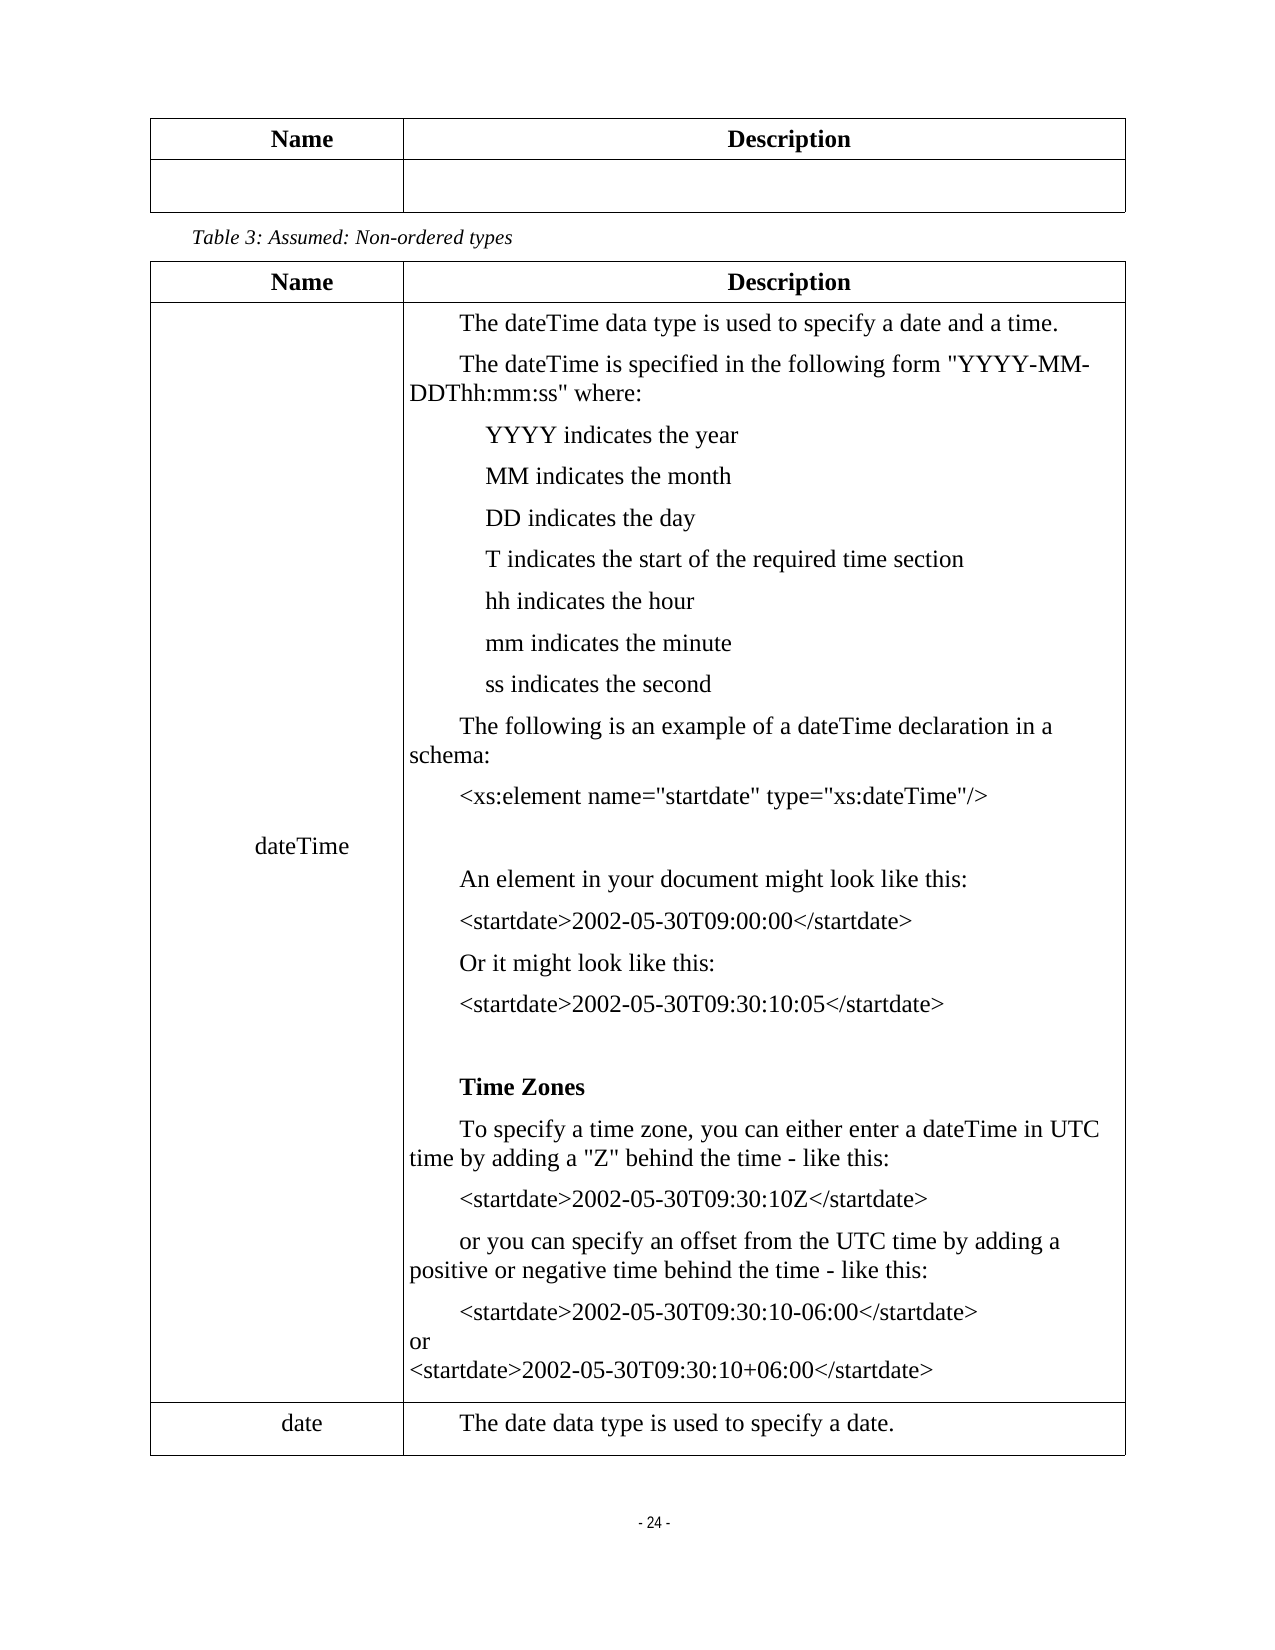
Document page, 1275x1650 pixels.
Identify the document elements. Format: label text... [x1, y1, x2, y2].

table_header Description [404, 262, 1125, 302]
table_cell [404, 160, 1125, 212]
table_header Name [151, 262, 403, 302]
table_cell [151, 160, 403, 212]
table_cell The dateTime data type is used to specify a date and a time. The dateTime is specified in the following form "YYYY-MM-DDThh:mm:ss" where: YYYY indicates the year MM indicates the month DD indicates the day T indicates the start of the required time section hh indicates the hour mm indicates the minute ss indicates the second The following is an example of a dateTime declaration in a schema: <xs:element name="startdate" type="xs:dateTime"/> An element in your document might look like this: <startdate>2002-05-30T09:00:00</startdate> Or it might look like this: <startdate>2002-05-30T09:30:10:05</startdate> Time Zones To specify a time zone, you can either enter a dateTime in UTC time by adding a "Z" behind the time - like this: <startdate>2002-05-30T09:30:10Z</startdate> or you can specify an offset from the UTC time by adding a positive or negative time behind the time - like this: <startdate>2002-05-30T09:30:10-06:00</startdate> or <startdate>2002-05-30T09:30:10+06:00</startdate> [404, 303, 1125, 1402]
table_cell dateTime [151, 303, 403, 1402]
table_cell The date data type is used to specify a date. [404, 1403, 1125, 1455]
table_cell date [151, 1403, 403, 1455]
table_header Description [404, 119, 1125, 159]
text Table 3: Assumed: Non-ordered types [150, 224, 1125, 248]
table_header Name [151, 119, 403, 159]
